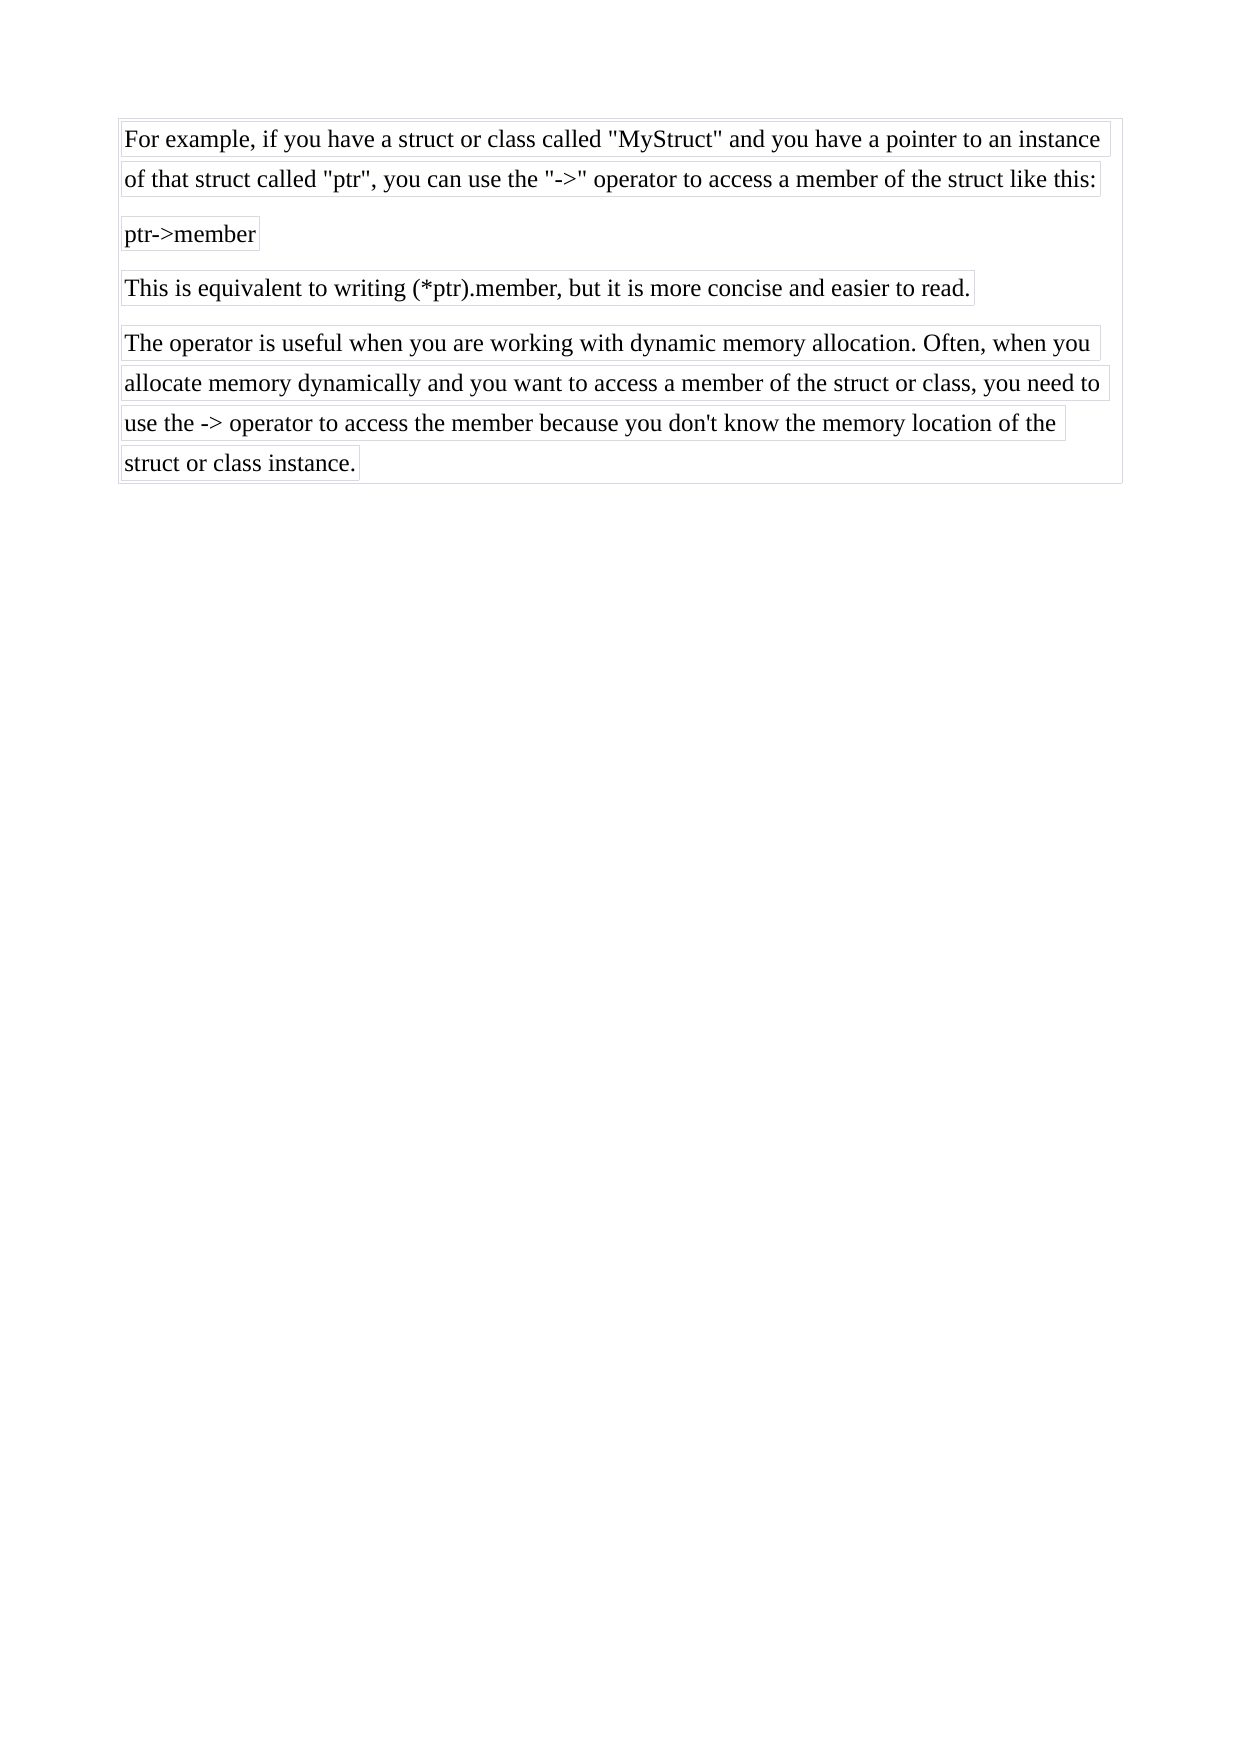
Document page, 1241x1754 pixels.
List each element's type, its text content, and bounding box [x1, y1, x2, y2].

text The operator is useful when you are working with dynamic memory allocation. Often, when you allocate memory dynamically and you want to access a member of the struct or class, you need to use the -> operator to access the member because you don't know the memory location of the struct or class instance. [119, 322, 1122, 483]
text For example, if you have a struct or class called "MyStruct" and you have a pointer to an instance of that struct called "ptr", you can use the "->" operator to access a member of the struct like this: [119, 119, 1122, 196]
text ptr->member [119, 213, 1122, 251]
text This is equivalent to writing (*ptr).member, but it is more concise and easier to read. [119, 267, 1122, 305]
